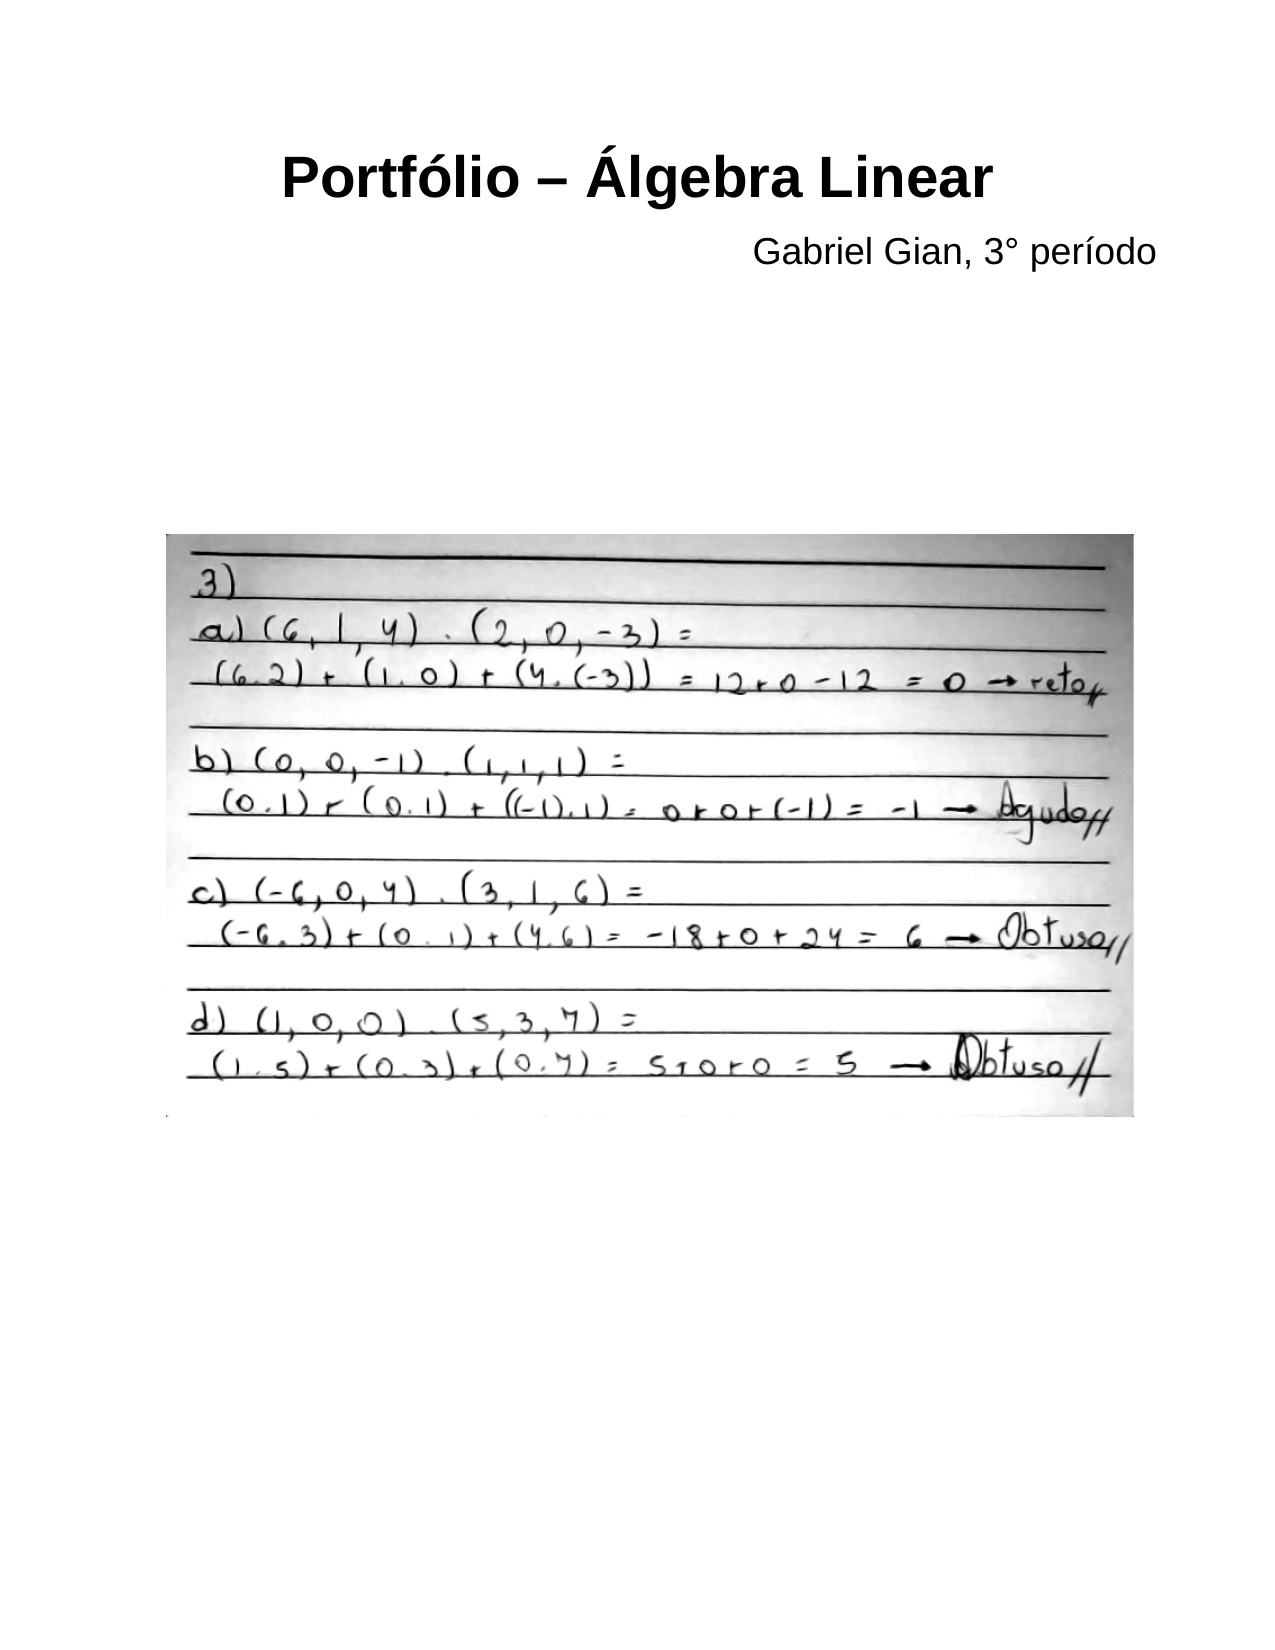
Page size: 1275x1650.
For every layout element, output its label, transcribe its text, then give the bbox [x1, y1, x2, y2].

subtitle Gabriel Gian, 3° período [118, 229, 1157, 272]
picture [166, 534, 1134, 1117]
title Portfólio – Álgebra Linear [118, 143, 1157, 210]
